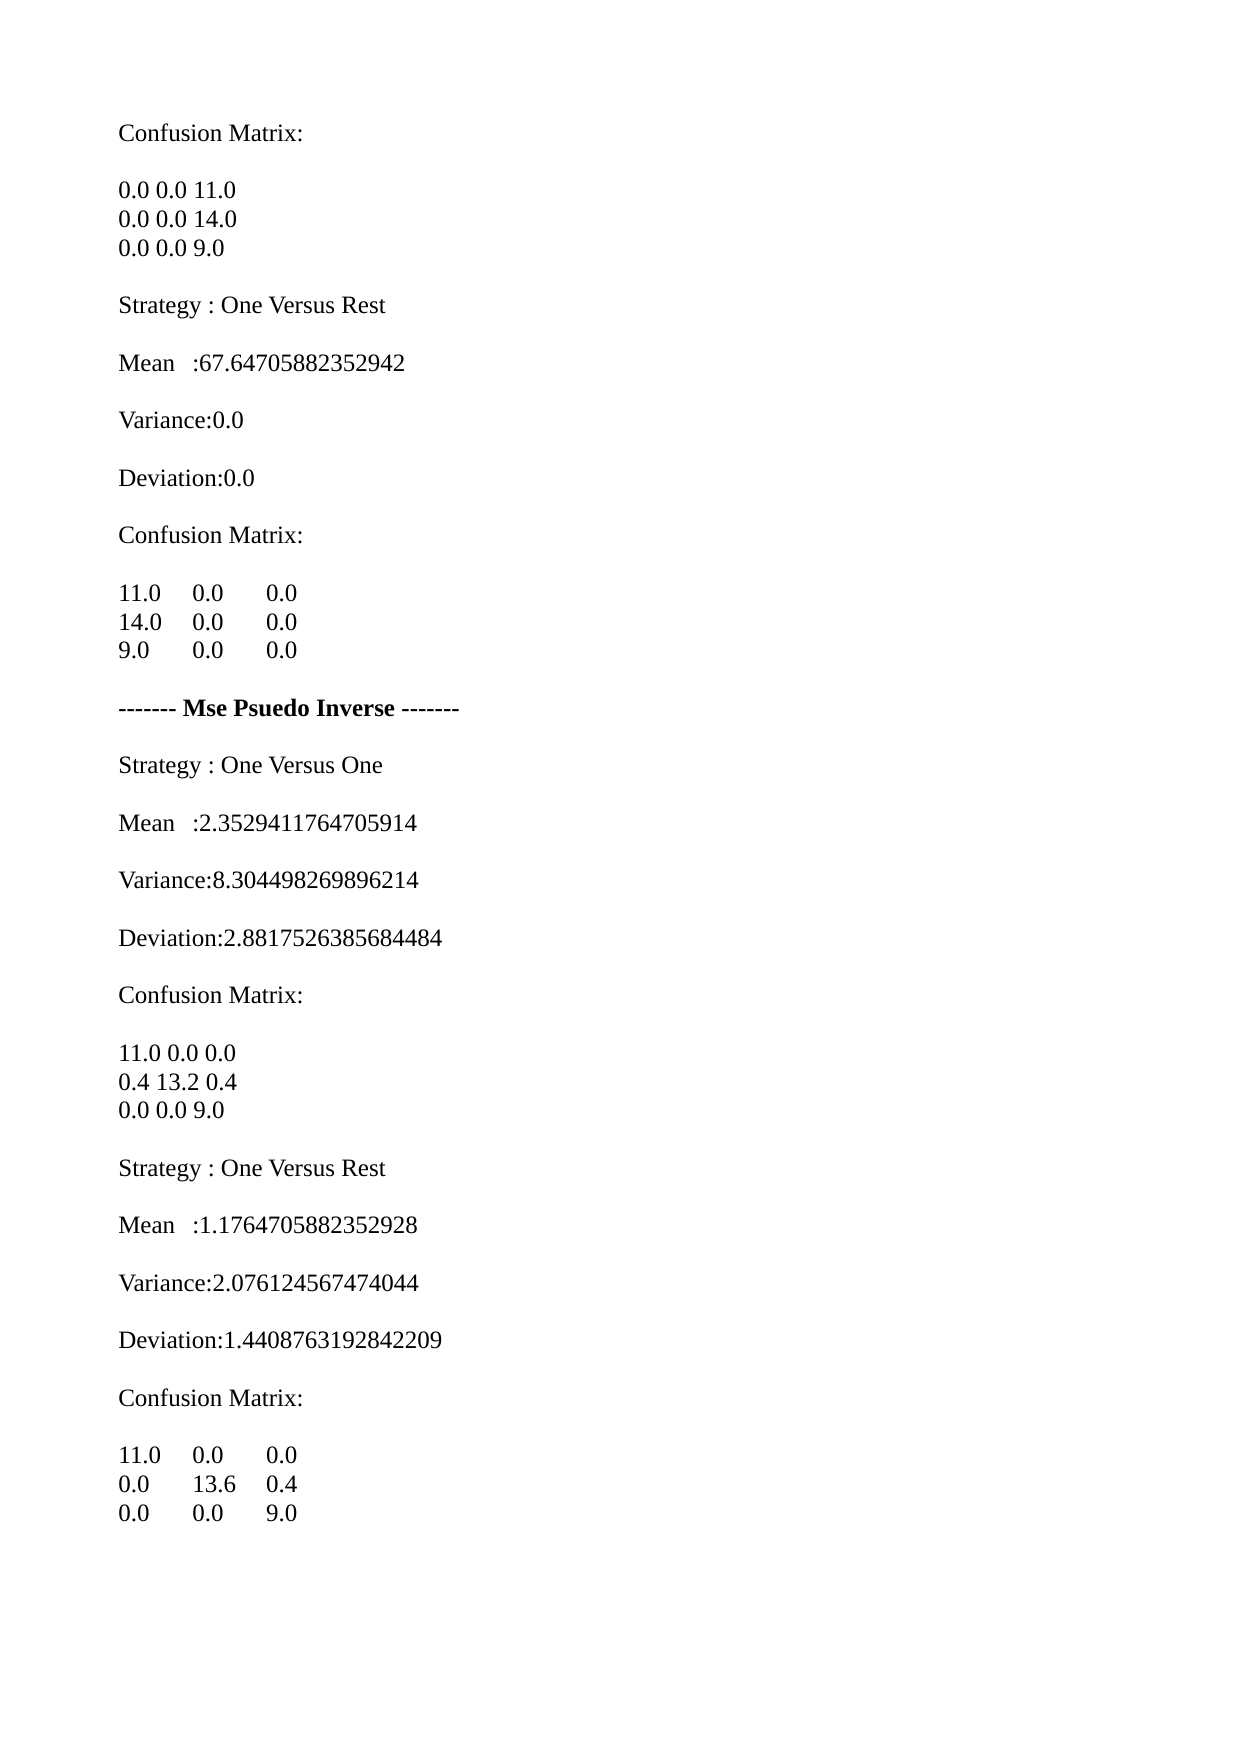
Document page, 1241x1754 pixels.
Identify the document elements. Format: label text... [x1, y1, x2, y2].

text 0.4 13.2 0.4 [118, 1067, 1122, 1096]
text 0.0 0.0 11.0 [118, 176, 1122, 204]
text Deviation:2.8817526385684484 [118, 923, 1122, 952]
text 0.0 0.0 14.0 [118, 204, 1122, 233]
text Mean :2.3529411764705914 [118, 808, 1122, 837]
text Strategy : One Versus Rest [118, 1153, 1122, 1182]
text 0.0 0.0 9.0 [118, 1498, 1122, 1527]
text Mean :1.1764705882352928 [118, 1211, 1122, 1239]
text Variance:0.0 [118, 406, 1122, 434]
text Deviation:0.0 [118, 463, 1122, 492]
text Variance:2.076124567474044 [118, 1268, 1122, 1297]
text Deviation:1.4408763192842209 [118, 1326, 1122, 1354]
text 14.0 0.0 0.0 [118, 607, 1122, 636]
text 11.0 0.0 0.0 [118, 1038, 1122, 1067]
text Confusion Matrix: [118, 1383, 1122, 1412]
text Mean :67.64705882352942 [118, 348, 1122, 377]
text Confusion Matrix: [118, 981, 1122, 1009]
text 0.0 13.6 0.4 [118, 1469, 1122, 1498]
text Strategy : One Versus One [118, 751, 1122, 779]
text Strategy : One Versus Rest [118, 291, 1122, 319]
text Confusion Matrix: [118, 118, 1122, 147]
text Variance:8.304498269896214 [118, 866, 1122, 894]
text Confusion Matrix: [118, 521, 1122, 549]
text 0.0 0.0 9.0 [118, 1096, 1122, 1124]
text 11.0 0.0 0.0 [118, 1441, 1122, 1469]
text 0.0 0.0 9.0 [118, 233, 1122, 262]
text 9.0 0.0 0.0 [118, 636, 1122, 664]
text ------- Mse Psuedo Inverse ------- [118, 693, 1122, 722]
text 11.0 0.0 0.0 [118, 578, 1122, 607]
